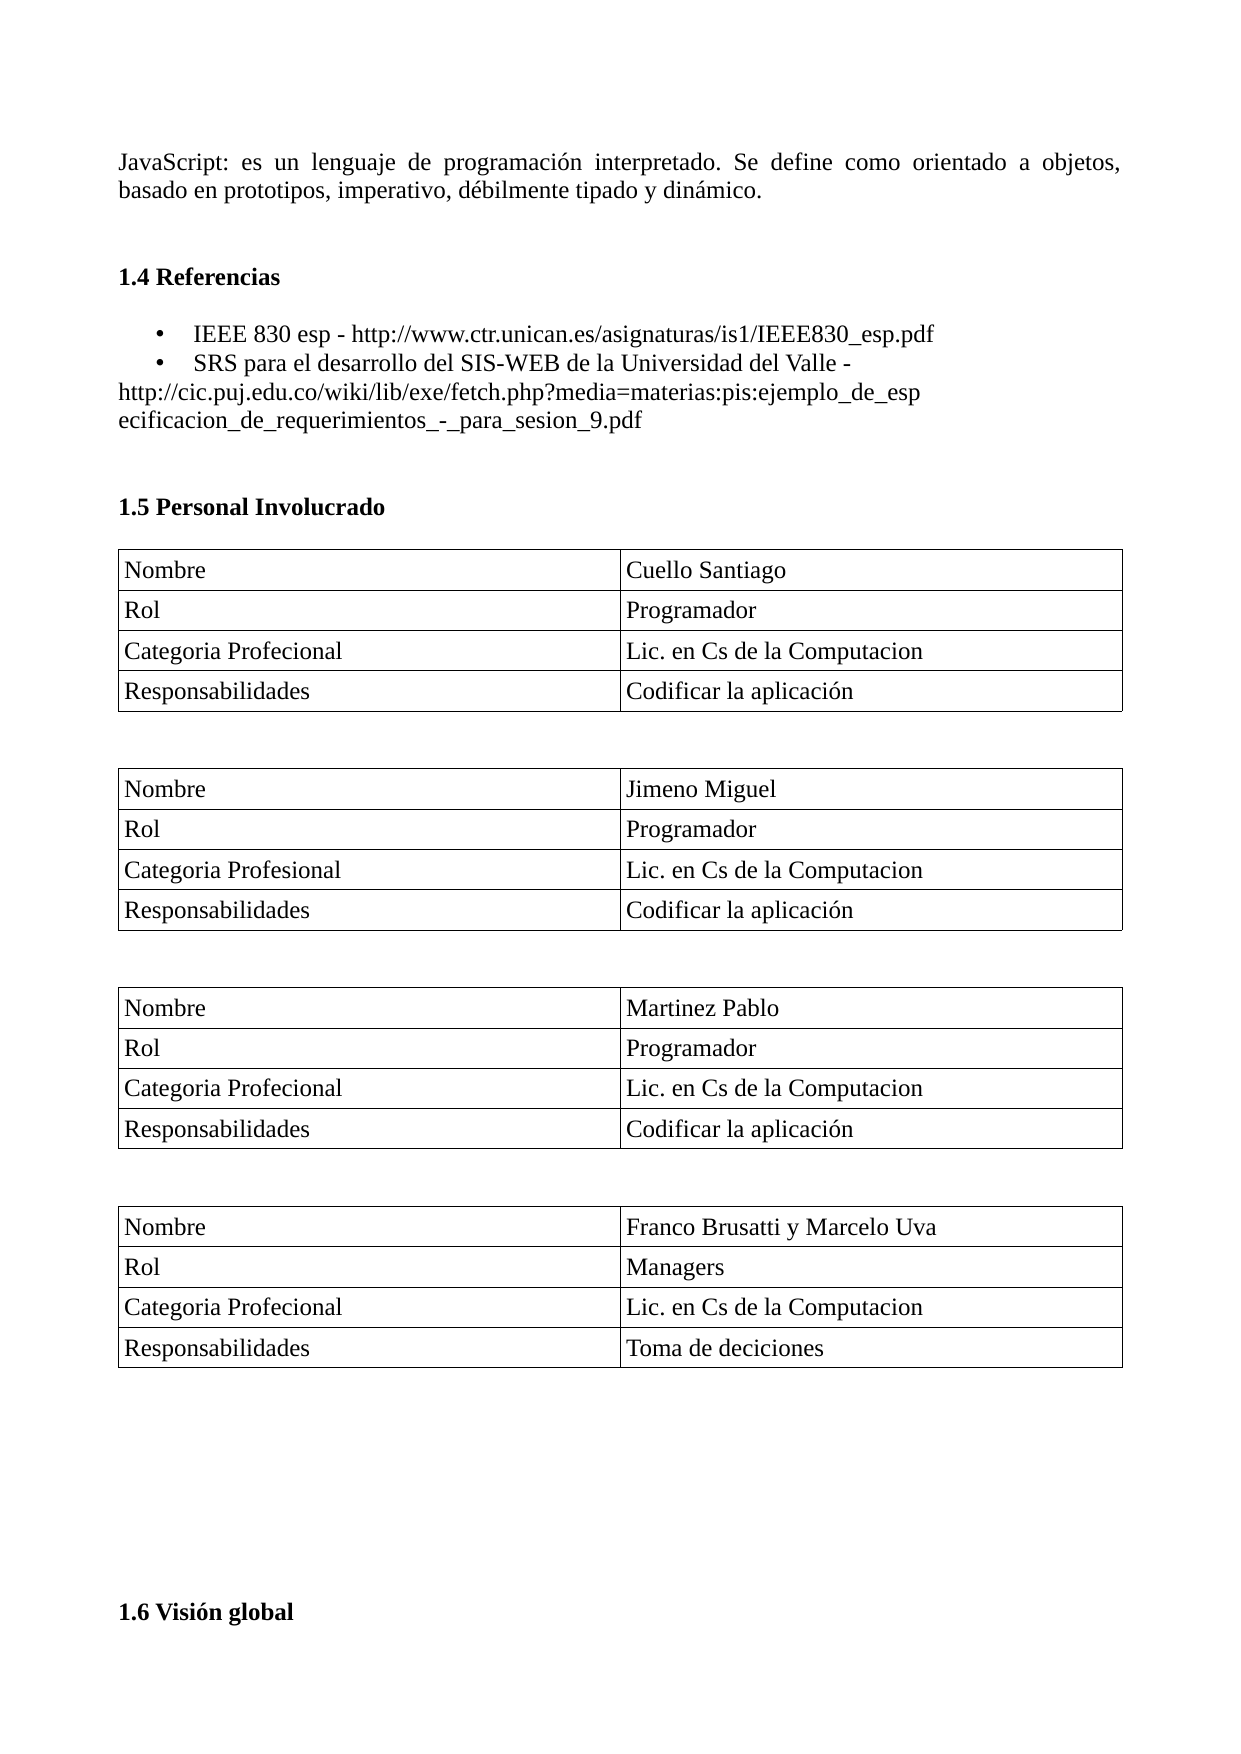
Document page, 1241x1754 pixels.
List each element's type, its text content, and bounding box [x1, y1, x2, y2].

table_cell Programador [621, 1029, 1122, 1068]
table_header Nombre [119, 550, 620, 590]
table_cell Lic. en Cs de la Computacion [621, 1288, 1122, 1327]
table_header Cuello Santiago [621, 550, 1122, 590]
table_cell Responsabilidades [119, 671, 620, 711]
table_header Franco Brusatti y Marcelo Uva [621, 1207, 1122, 1246]
table_cell Rol [119, 810, 620, 849]
table_header Nombre [119, 769, 620, 808]
table_cell Programador [621, 591, 1122, 630]
table_cell Responsabilidades [119, 1328, 620, 1367]
table_cell Codificar la aplicación [621, 890, 1122, 929]
table_cell Programador [621, 810, 1122, 849]
table_cell Lic. en Cs de la Computacion [621, 1069, 1122, 1108]
table_cell Categoria Profecional [119, 1288, 620, 1327]
text JavaScript: es un lenguaje de programación interpretado. Se define como orientado a objetos, basado en prototipos, imperativo, débilmente tipado y dinámico. [118, 147, 1122, 204]
text 1.4 Referencias [118, 262, 1122, 291]
table_cell Rol [119, 591, 620, 630]
table_header Nombre [119, 1207, 620, 1246]
text 1.5 Personal Involucrado [118, 492, 1122, 521]
table_cell Categoria Profecional [119, 1069, 620, 1108]
table_cell Lic. en Cs de la Computacion [621, 631, 1122, 670]
table_header Nombre [119, 988, 620, 1027]
table_cell Codificar la aplicación [621, 1109, 1122, 1148]
table_cell Rol [119, 1029, 620, 1068]
text 1.6 Visión global [118, 1597, 1122, 1626]
table_header Jimeno Miguel [621, 769, 1122, 808]
text http://cic.puj.edu.co/wiki/lib/exe/fetch.php?media=materias:pis:ejemplo_de_esp [118, 377, 1122, 406]
list SRS para el desarrollo del SIS-WEB de la Universidad del Valle - [156, 348, 1122, 377]
table_cell Categoria Profesional [119, 850, 620, 889]
table_cell Rol [119, 1247, 620, 1287]
table_cell Lic. en Cs de la Computacion [621, 850, 1122, 889]
table_cell Responsabilidades [119, 1109, 620, 1148]
table_cell Managers [621, 1247, 1122, 1287]
table_cell Toma de deciciones [621, 1328, 1122, 1367]
table_cell Categoria Profecional [119, 631, 620, 670]
list IEEE 830 esp - http://www.ctr.unican.es/asignaturas/is1/IEEE830_esp.pdf [156, 319, 1122, 348]
table_cell Responsabilidades [119, 890, 620, 929]
text ecificacion_de_requerimientos_-_para_sesion_9.pdf [118, 406, 1122, 434]
table_header Martinez Pablo [621, 988, 1122, 1027]
table_cell Codificar la aplicación [621, 671, 1122, 711]
